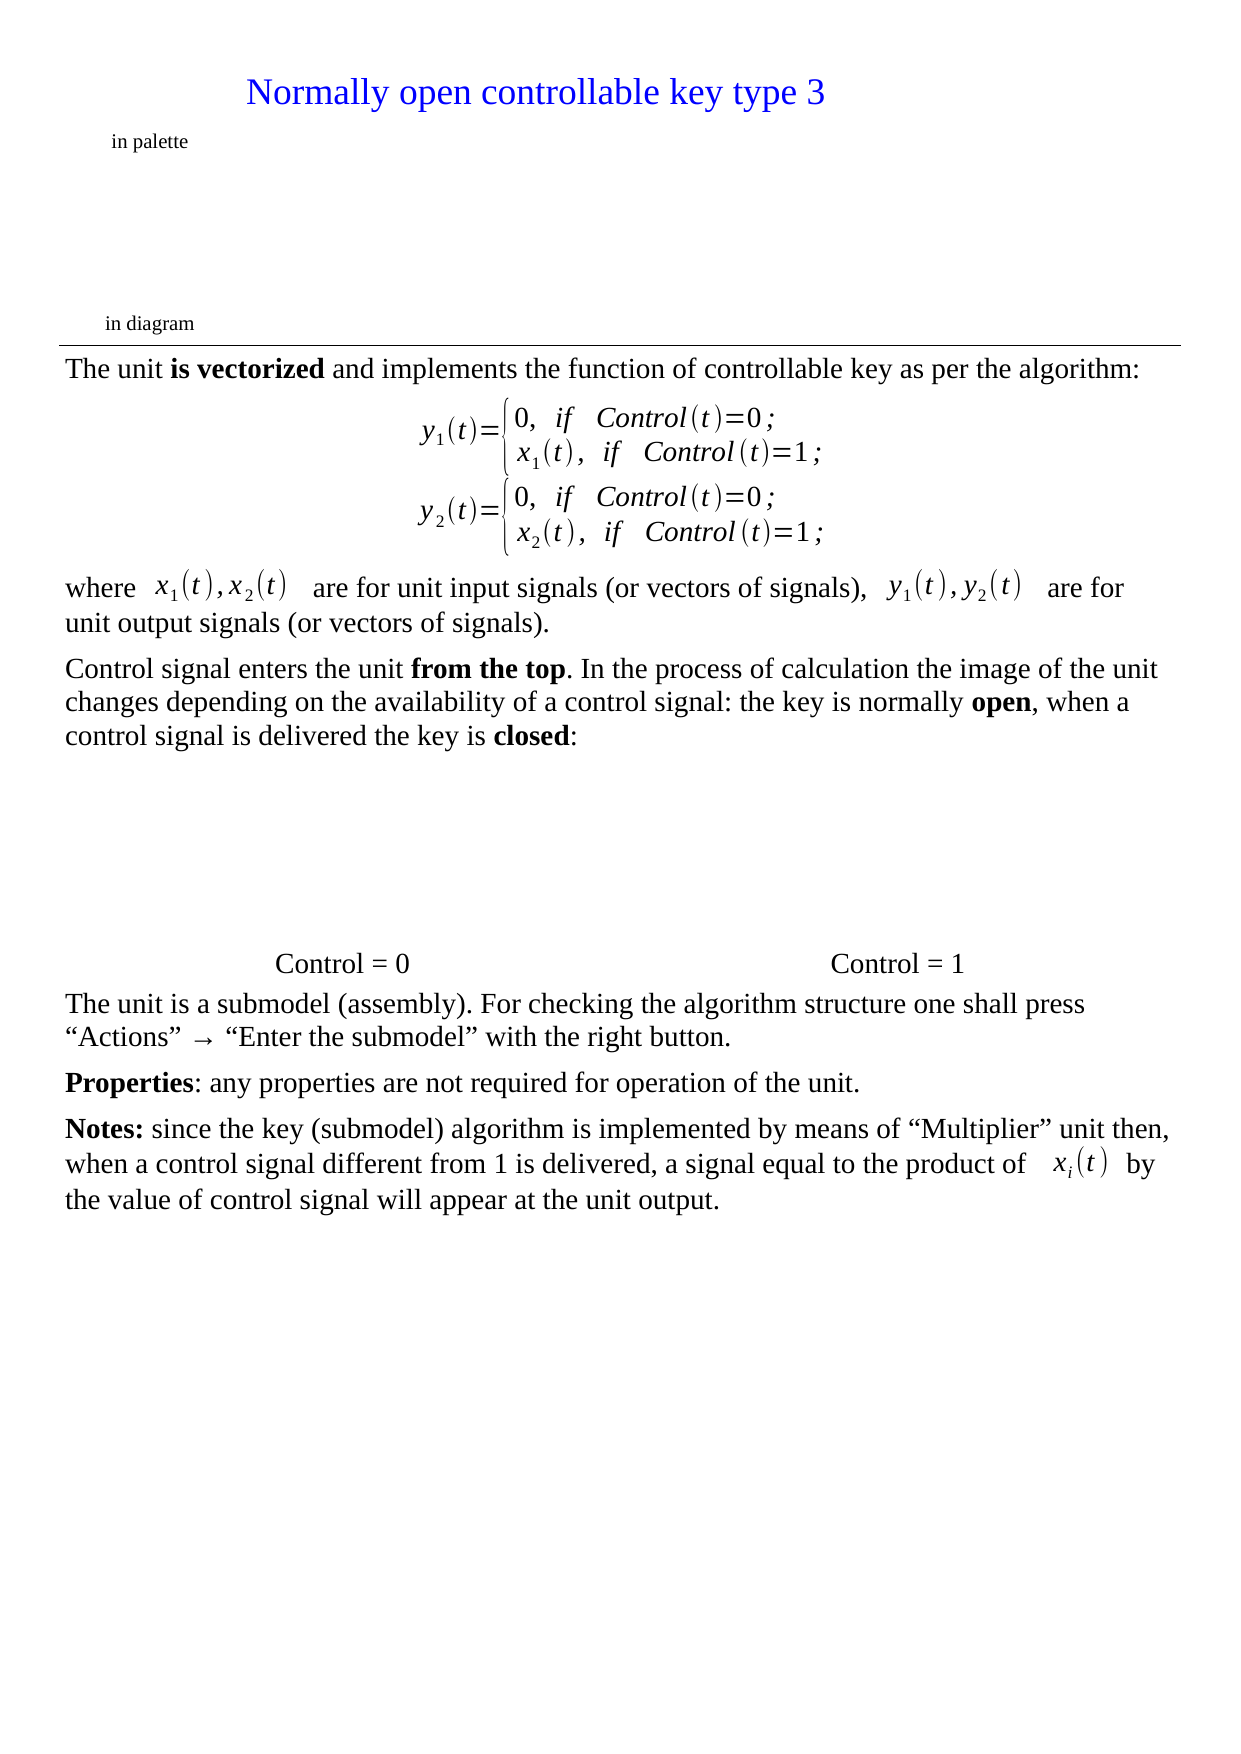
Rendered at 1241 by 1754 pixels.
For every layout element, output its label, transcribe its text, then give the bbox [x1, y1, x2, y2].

table_cell Control = 0 [65, 941, 620, 986]
table_header [620, 764, 1175, 941]
table_header Normally open controllable key type 3 [240, 59, 1181, 124]
table_cell [240, 124, 1181, 164]
table_cell [240, 305, 1181, 345]
table_cell Control = 1 [620, 941, 1175, 986]
table_header [59, 59, 240, 124]
table_cell [240, 164, 1181, 305]
table_cell [59, 164, 240, 305]
table_cell The unit is vectorized and implements the function of controllable key as per the algorithm: where are for unit input signals (or vectors of signals), are for unit output signals (or vectors of signals). Control signal enters the unit from the top. In the process of calculation the image of the unit changes depending on the availability of a control signal: the key is normally open, when a control signal is delivered the key is closed: The unit is a submodel (assembly). For checking the algorithm structure one shall press “Actions” → “Enter the submodel” with the right button. Properties: any properties are not required for operation of the unit. Notes: since the key (submodel) algorithm is implemented by means of “Multiplier” unit then, when a control signal different from 1 is delivered, a signal equal to the product of by the value of control signal will appear at the unit output. [59, 346, 1181, 1233]
table_cell in palette [59, 124, 240, 164]
table_cell in diagram [59, 305, 240, 345]
table_header [65, 764, 620, 941]
